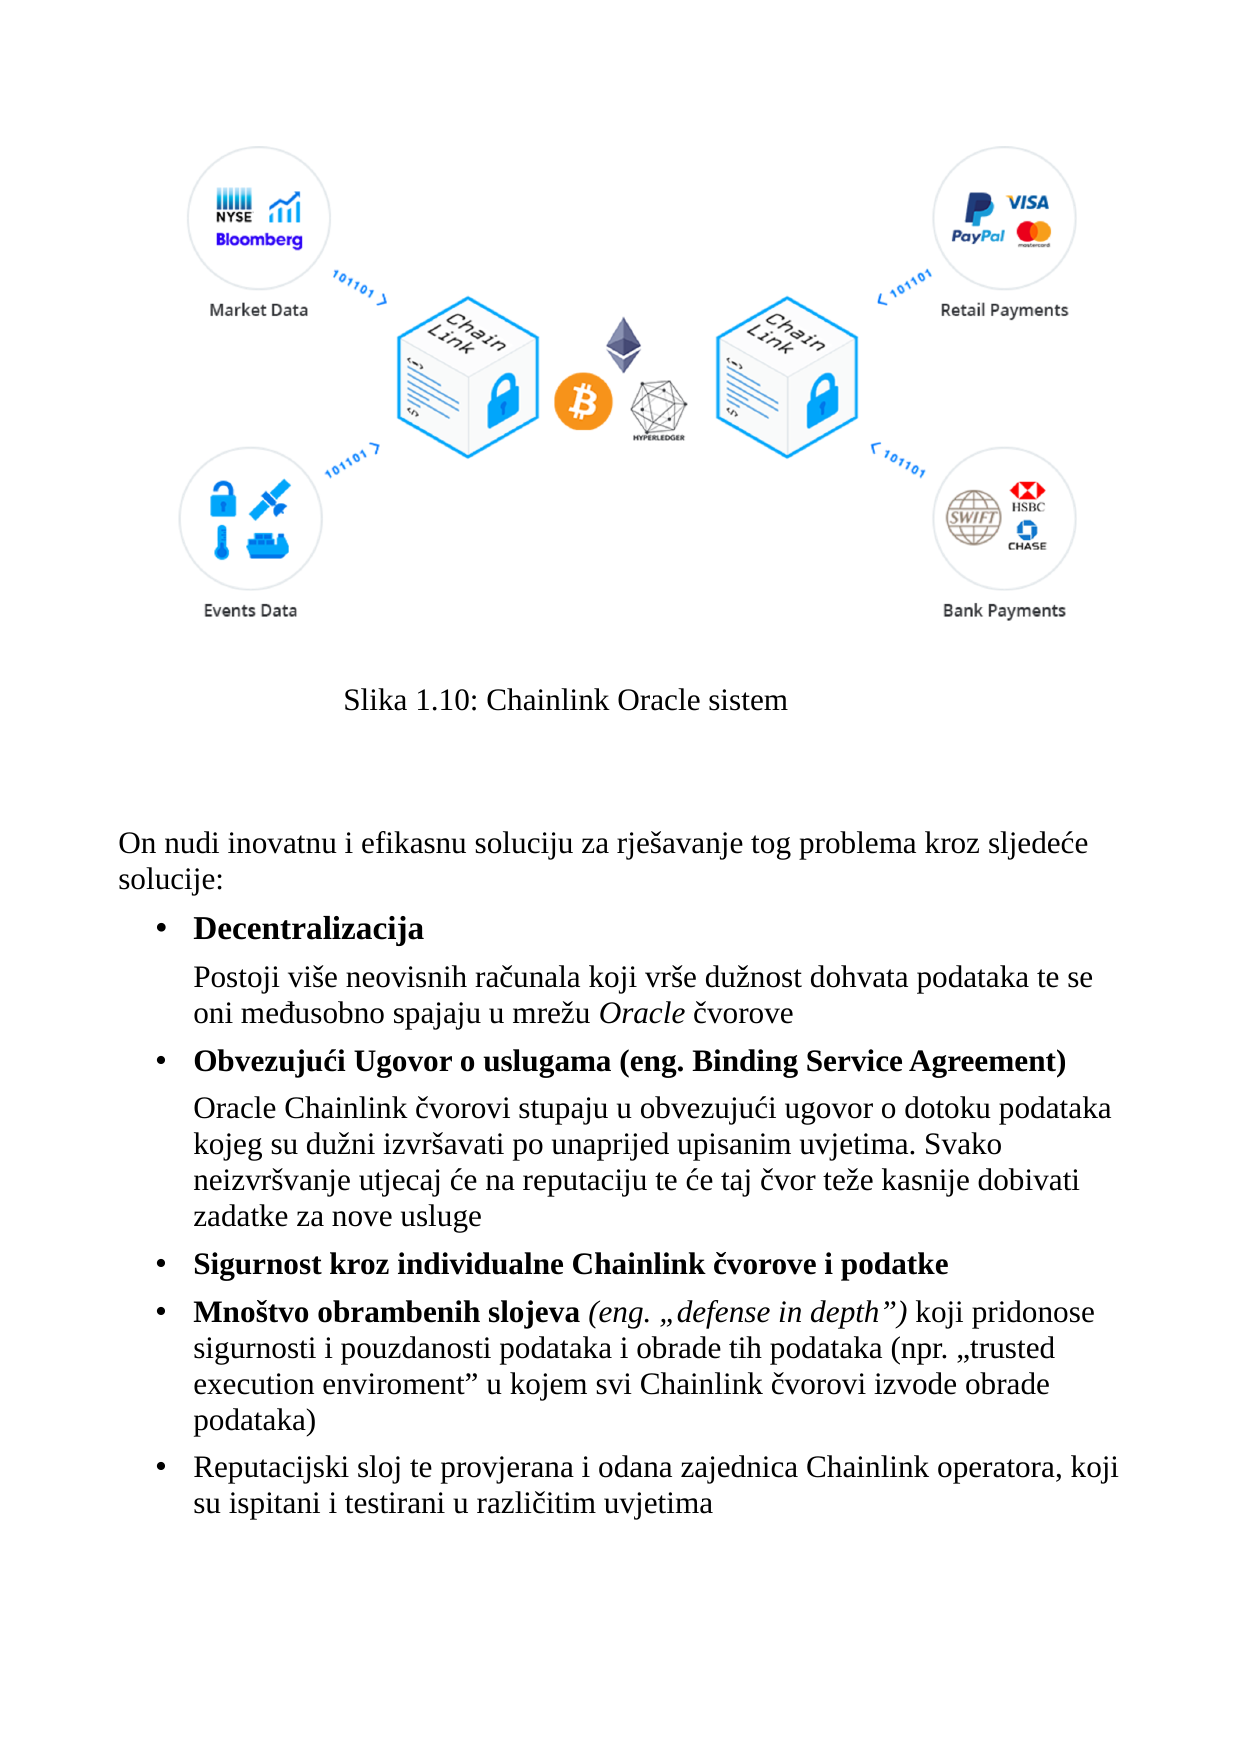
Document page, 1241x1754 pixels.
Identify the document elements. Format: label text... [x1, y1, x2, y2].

list Mnoštvo obrambenih slojeva (eng. „defense in depth”) koji pridonose sigurnosti i pouzdanosti podataka i obrade tih podataka (npr. „trusted execution enviroment” u kojem svi Chainlink čvorovi izvode obrade podataka) [156, 1293, 1122, 1437]
list Decentralizacija [156, 908, 1122, 946]
text Slika 1.10: Chainlink Oracle sistem [118, 681, 1122, 717]
list Postoji više neovisnih računala koji vrše dužnost dohvata podataka te se oni međusobno spajaju u mrežu Oracle čvorove [156, 958, 1122, 1030]
text Oracle Chainlink čvorovi stupaju u obvezujući ugovor o dotoku podataka kojeg su dužni izvršavati po unaprijed upisanim uvjetima. Svako neizvršvanje utjecaj će na reputaciju te će taj čvor teže kasnije dobivati zadatke za nove usluge [118, 1090, 1122, 1233]
list Reputacijski sloj te provjerana i odana zajednica Chainlink operatora, koji su ispitani i testirani u različitim uvjetima [156, 1449, 1122, 1521]
picture [123, 118, 1117, 633]
list Obvezujući Ugovor o uslugama (eng. Binding Service Agreement) [156, 1042, 1122, 1078]
list Sigurnost kroz individualne Chainlink čvorove i podatke [156, 1245, 1122, 1281]
text On nudi inovatnu i efikasnu soluciju za rješavanje tog problema kroz sljedeće solucije: [118, 824, 1122, 896]
